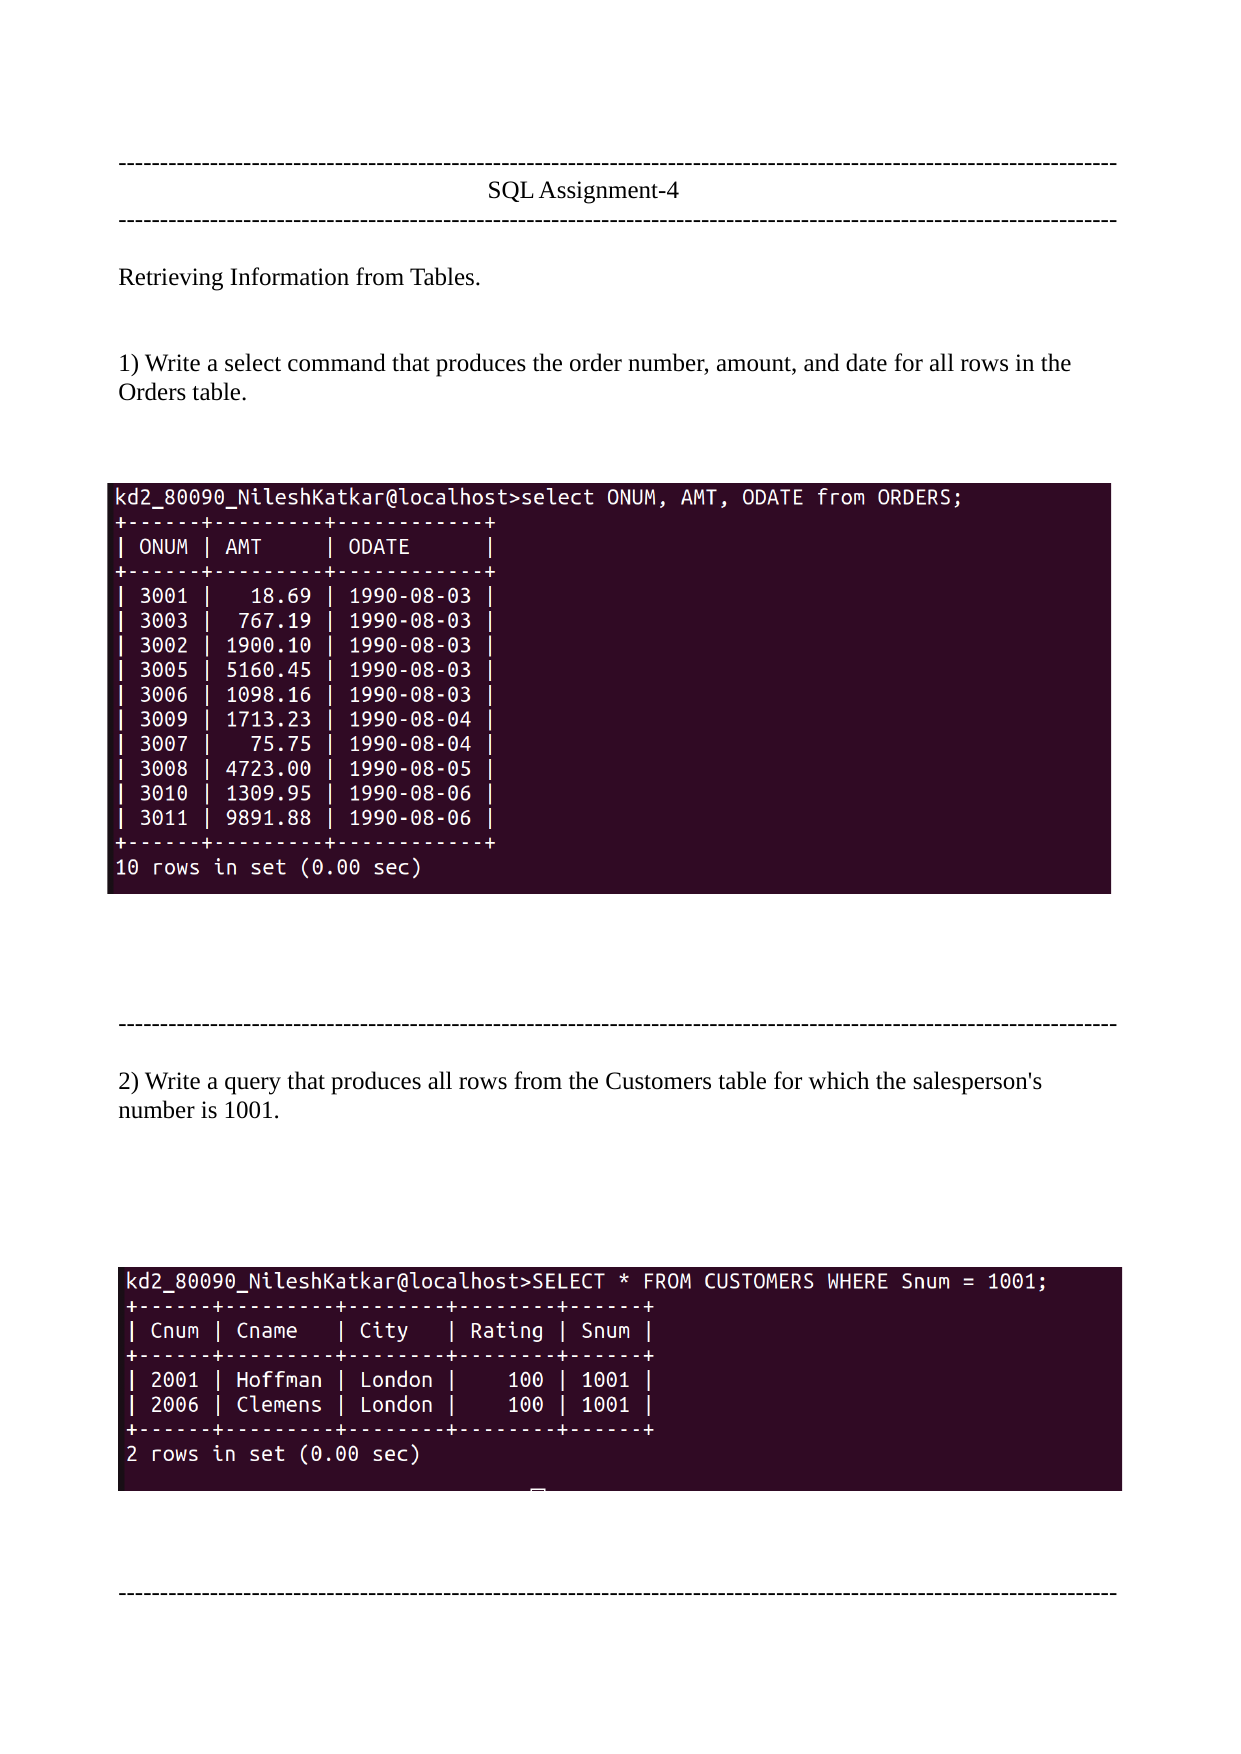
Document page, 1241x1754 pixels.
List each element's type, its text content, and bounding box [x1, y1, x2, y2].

text Retrieving Information from Tables. [118, 262, 1122, 291]
text 1) Write a select command that produces the order number, amount, and date for all rows in the Orders table. [118, 348, 1122, 406]
text ------------------------------------------------------------------------------------------------------------------------ [118, 1008, 1122, 1037]
picture [118, 1267, 1123, 1491]
text SQL Assignment-4 [118, 176, 1122, 204]
text ------------------------------------------------------------------------------------------------------------------------ [118, 147, 1122, 176]
text 2) Write a query that produces all rows from the Customers table for which the salesperson's number is 1001. [118, 1066, 1122, 1123]
picture [107, 483, 1112, 894]
text ------------------------------------------------------------------------------------------------------------------------ [118, 1577, 1122, 1605]
text ------------------------------------------------------------------------------------------------------------------------ [118, 204, 1122, 233]
